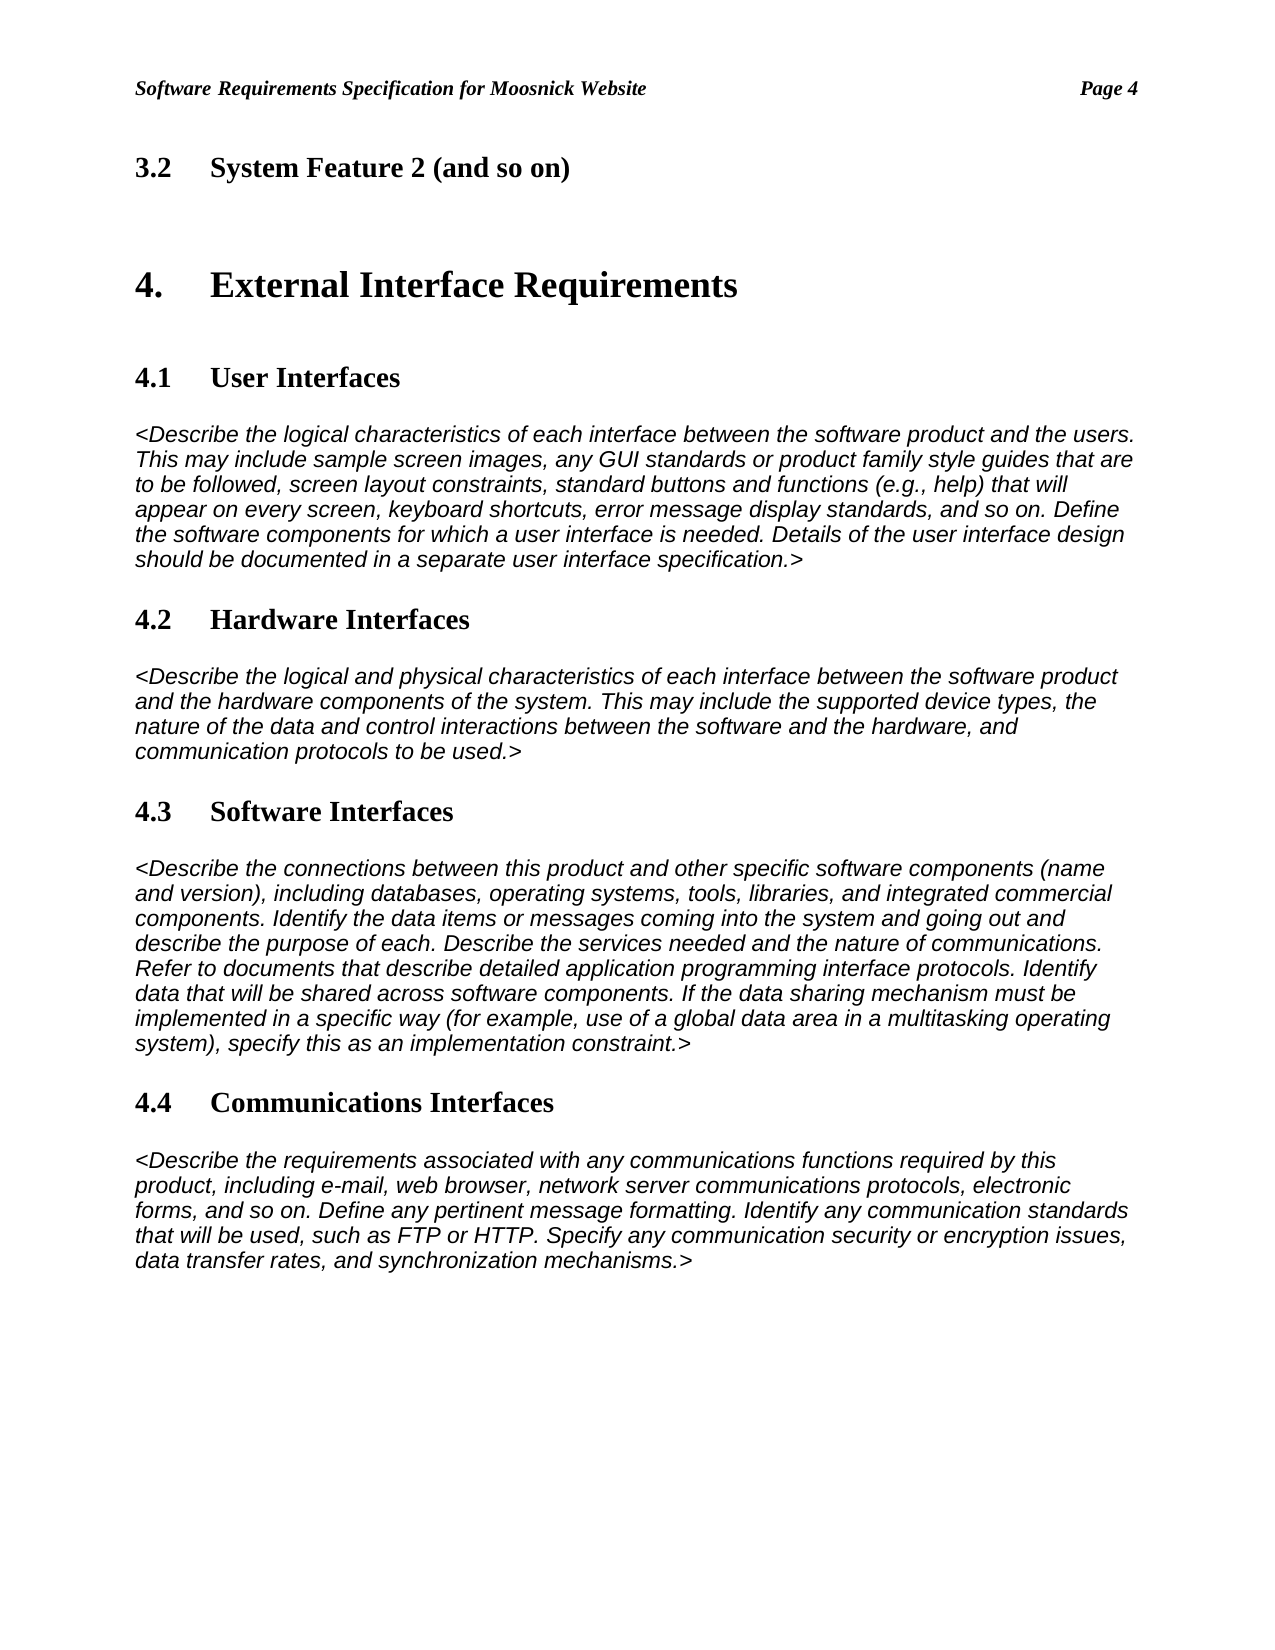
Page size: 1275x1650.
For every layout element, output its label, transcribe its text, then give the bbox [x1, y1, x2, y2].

subtitle Communications Interfaces [135, 1086, 1140, 1119]
subtitle User Interfaces [135, 360, 1140, 393]
text <Describe the logical characteristics of each interface between the software product and the users. This may include sample screen images, any GUI standards or product family style guides that are to be followed, screen layout constraints, standard buttons and functions (e.g., help) that will appear on every screen, keyboard shortcuts, error message display standards, and so on. Define the software components for which a user interface is needed. Details of the user interface design should be documented in a separate user interface specification.> [135, 423, 1140, 573]
text <Describe the requirements associated with any communications functions required by this product, including e-mail, web browser, network server communications protocols, electronic forms, and so on. Define any pertinent message formatting. Identify any communication standards that will be used, such as FTP or HTTP. Specify any communication security or encryption issues, data transfer rates, and synchronization mechanisms.> [135, 1148, 1140, 1273]
text <Describe the logical and physical characteristics of each interface between the software product and the hardware components of the system. This may include the supported device types, the nature of the data and control interactions between the software and the hardware, and communication protocols to be used.> [135, 664, 1140, 764]
subtitle Software Interfaces [135, 794, 1140, 827]
subtitle External Interface Requirements [135, 263, 1140, 306]
subtitle System Feature 2 (and so on) [135, 150, 1140, 183]
text <Describe the connections between this product and other specific software components (name and version), including databases, operating systems, tools, libraries, and integrated commercial components. Identify the data items or messages coming into the system and going out and describe the purpose of each. Describe the services needed and the nature of communications. Refer to documents that describe detailed application programming interface protocols. Identify data that will be shared across software components. If the data sharing mechanism must be implemented in a specific way (for example, use of a global data area in a multitasking operating system), specify this as an implementation constraint.> [135, 856, 1140, 1056]
subtitle Hardware Interfaces [135, 602, 1140, 635]
